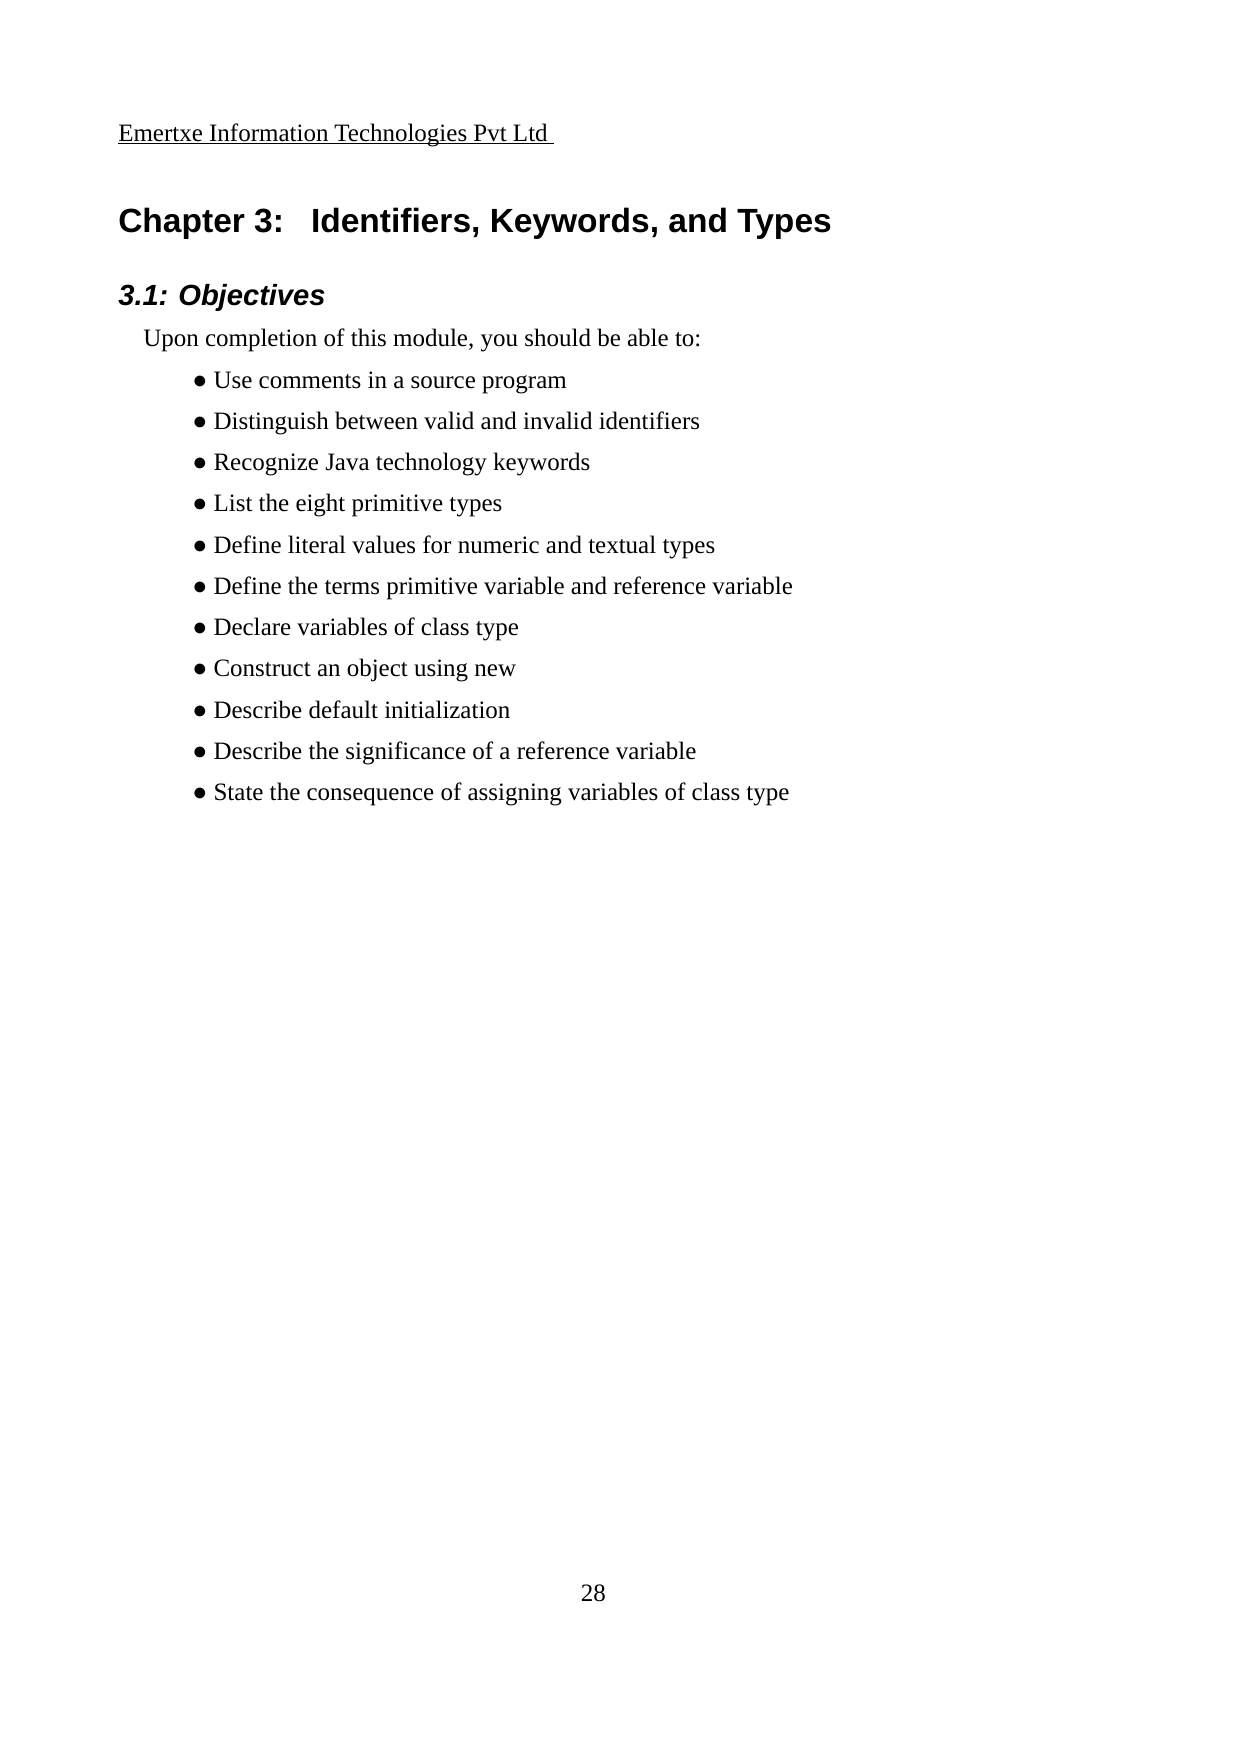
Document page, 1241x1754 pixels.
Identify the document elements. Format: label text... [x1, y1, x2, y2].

text ● Construct an object using new [118, 653, 1122, 682]
text ● Declare variables of class type [118, 612, 1122, 641]
text ● State the consequence of assigning variables of class type [118, 777, 1122, 806]
text ● Use comments in a source program [118, 365, 1122, 393]
text ● Distinguish between valid and invalid identifiers [118, 406, 1122, 435]
text ● Describe default initialization [118, 695, 1122, 723]
text ● Describe the significance of a reference variable [118, 736, 1122, 765]
text ● List the eight primitive types [118, 488, 1122, 517]
text ● Define the terms primitive variable and reference variable [118, 571, 1122, 600]
subtitle Identifiers, Keywords, and Types [118, 201, 1122, 240]
text Upon completion of this module, you should be able to: [118, 323, 1122, 352]
text ● Define literal values for numeric and textual types [118, 530, 1122, 558]
subtitle Objectives [118, 277, 1122, 311]
text ● Recognize Java technology keywords [118, 447, 1122, 476]
